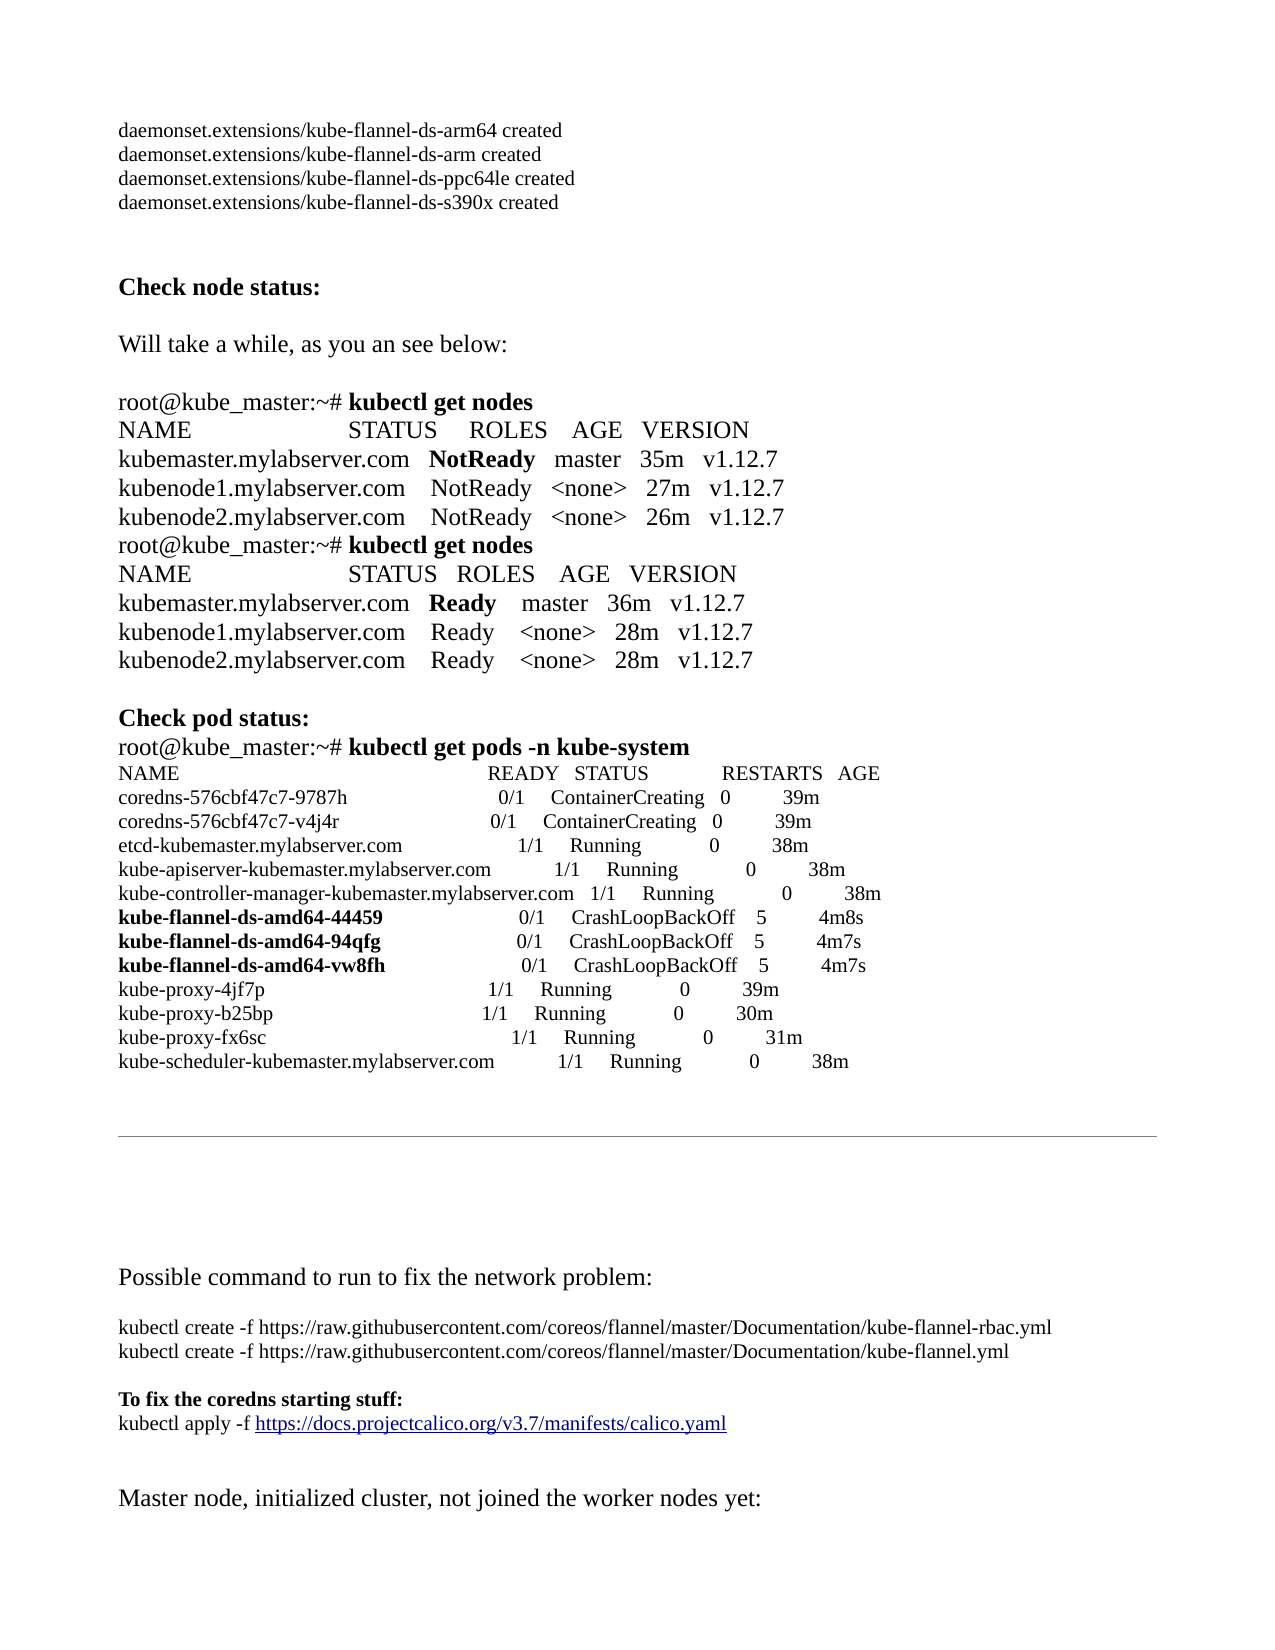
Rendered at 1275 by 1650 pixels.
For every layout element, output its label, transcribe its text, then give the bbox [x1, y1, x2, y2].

text Check pod status: [118, 703, 1157, 732]
text root@kube_master:~# kubectl get nodes [118, 531, 1157, 559]
text kubectl create -f https://raw.githubusercontent.com/coreos/flannel/master/Documentation/kube-flannel-rbac.yml [118, 1315, 1157, 1339]
text kubemaster.mylabserver.com NotReady master 35m v1.12.7 [118, 444, 1157, 473]
text coredns-576cbf47c7-9787h 0/1 ContainerCreating 0 39m [118, 785, 1157, 809]
text daemonset.extensions/kube-flannel-ds-arm64 created [118, 118, 1157, 142]
text kube-proxy-4jf7p 1/1 Running 0 39m [118, 977, 1157, 1001]
text etcd-kubemaster.mylabserver.com 1/1 Running 0 38m [118, 833, 1157, 857]
text kubenode2.mylabserver.com NotReady <none> 26m v1.12.7 [118, 502, 1157, 531]
text daemonset.extensions/kube-flannel-ds-arm created [118, 142, 1157, 166]
text kubenode1.mylabserver.com NotReady <none> 27m v1.12.7 [118, 473, 1157, 502]
text kube-controller-manager-kubemaster.mylabserver.com 1/1 Running 0 38m [118, 881, 1157, 905]
text kubenode2.mylabserver.com Ready <none> 28m v1.12.7 [118, 646, 1157, 674]
text NAME READY STATUS RESTARTS AGE [118, 761, 1157, 785]
text kube-flannel-ds-amd64-vw8fh 0/1 CrashLoopBackOff 5 4m7s [118, 953, 1157, 977]
text Check node status: [118, 272, 1157, 301]
text Will take a while, as you an see below: [118, 329, 1157, 358]
text kube-proxy-fx6sc 1/1 Running 0 31m [118, 1025, 1157, 1049]
text To fix the coredns starting stuff: [118, 1387, 1157, 1411]
text kubectl apply -f https://docs.projectcalico.org/v3.7/manifests/calico.yaml [118, 1411, 1157, 1435]
text root@kube_master:~# kubectl get nodes [118, 387, 1157, 416]
text daemonset.extensions/kube-flannel-ds-s390x created [118, 190, 1157, 214]
text kube-flannel-ds-amd64-44459 0/1 CrashLoopBackOff 5 4m8s [118, 905, 1157, 929]
text daemonset.extensions/kube-flannel-ds-ppc64le created [118, 166, 1157, 190]
text Master node, initialized cluster, not joined the worker nodes yet: [118, 1483, 1157, 1512]
text kube-proxy-b25bp 1/1 Running 0 30m [118, 1001, 1157, 1025]
text root@kube_master:~# kubectl get pods -n kube-system [118, 732, 1157, 761]
text kube-apiserver-kubemaster.mylabserver.com 1/1 Running 0 38m [118, 857, 1157, 881]
text Possible command to run to fix the network problem: [118, 1262, 1157, 1291]
text kubectl create -f https://raw.githubusercontent.com/coreos/flannel/master/Documentation/kube-flannel.yml [118, 1339, 1157, 1363]
text kubenode1.mylabserver.com Ready <none> 28m v1.12.7 [118, 617, 1157, 646]
text kube-flannel-ds-amd64-94qfg 0/1 CrashLoopBackOff 5 4m7s [118, 929, 1157, 953]
text coredns-576cbf47c7-v4j4r 0/1 ContainerCreating 0 39m [118, 809, 1157, 833]
text kubemaster.mylabserver.com Ready master 36m v1.12.7 [118, 588, 1157, 617]
text NAME STATUS ROLES AGE VERSION [118, 416, 1157, 444]
text NAME STATUS ROLES AGE VERSION [118, 559, 1157, 588]
text kube-scheduler-kubemaster.mylabserver.com 1/1 Running 0 38m [118, 1049, 1157, 1073]
